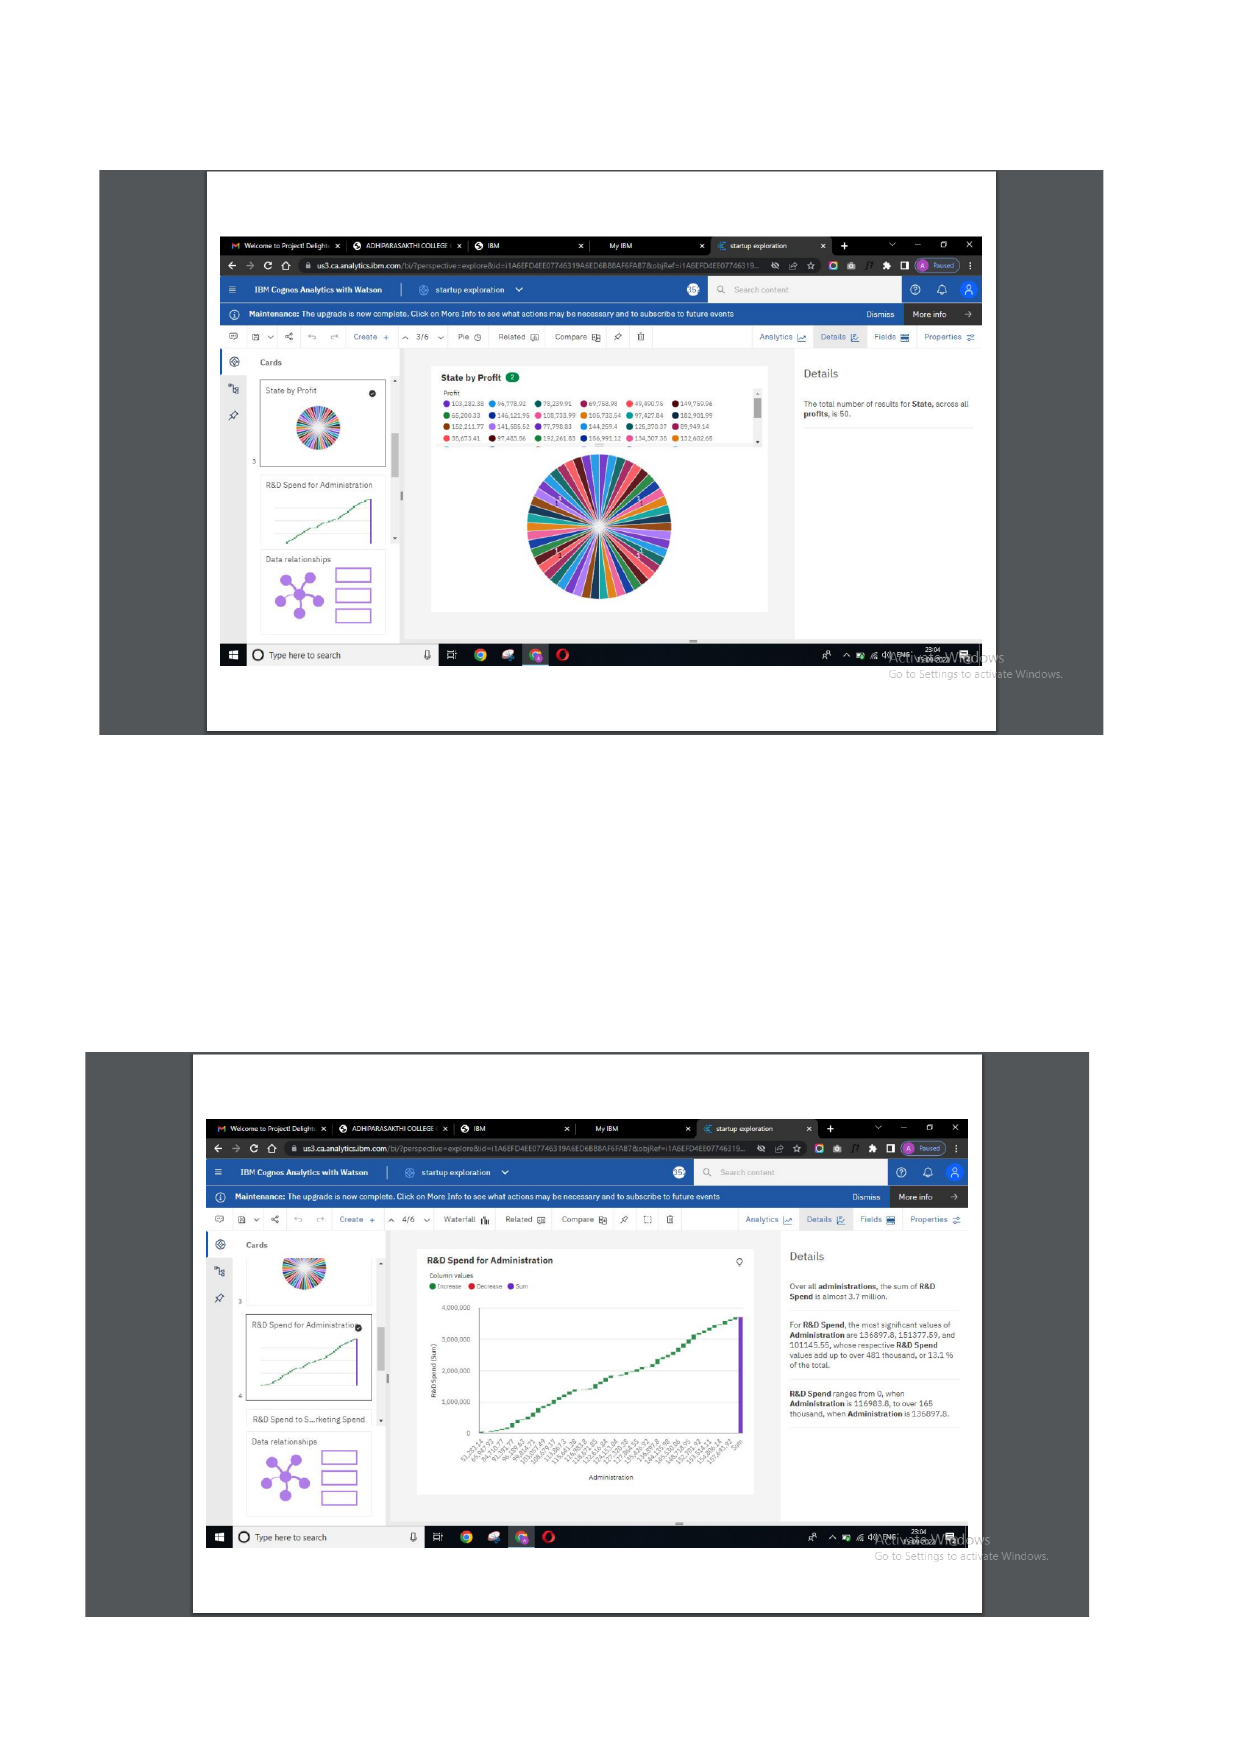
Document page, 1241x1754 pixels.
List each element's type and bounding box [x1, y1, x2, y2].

picture [99, 170, 1104, 735]
picture [85, 1052, 1090, 1617]
